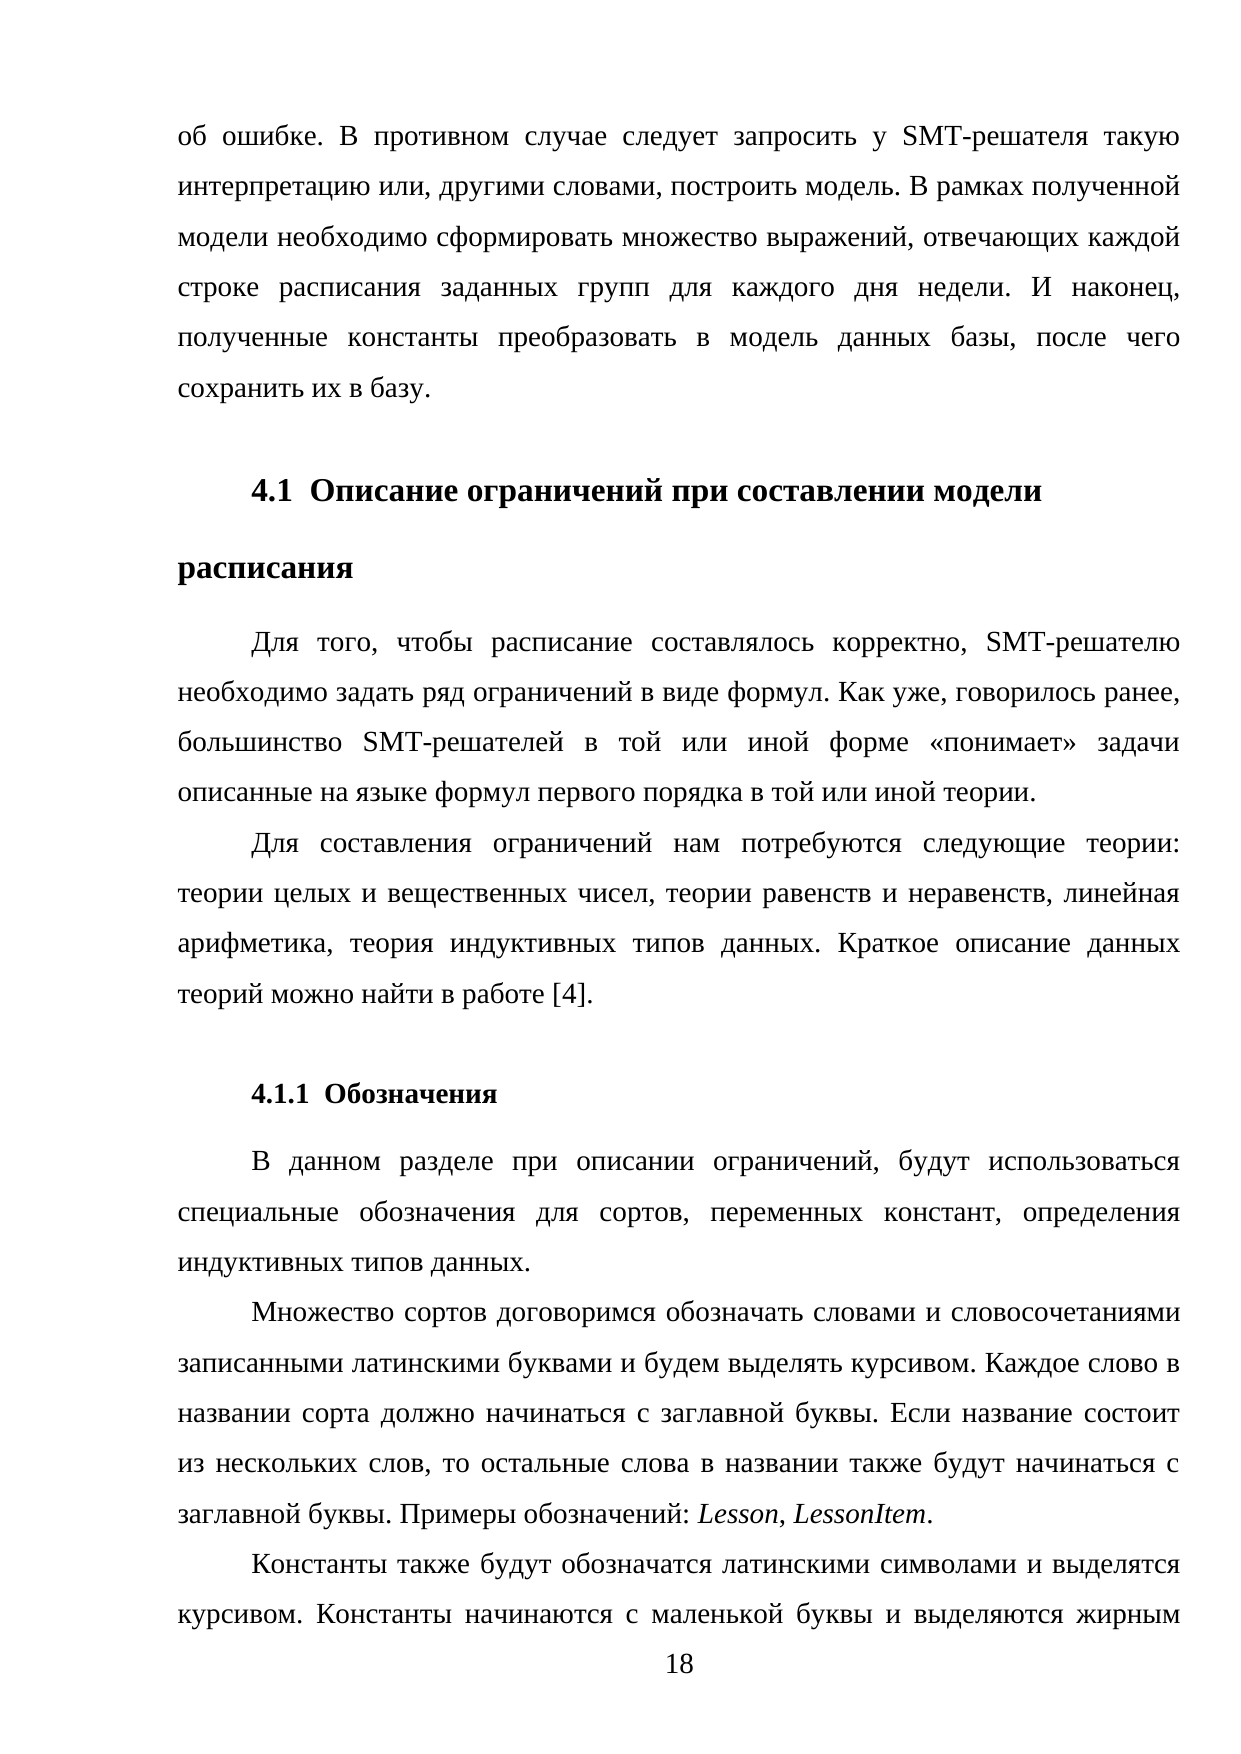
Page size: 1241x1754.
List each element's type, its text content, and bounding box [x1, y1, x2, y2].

text Для того, чтобы расписание составлялось корректно, SMT-решателю необходимо задать ряд ограничений в виде формул. Как уже, говорилось ранее, большинство SMT-решателей в той или иной форме «понимает» задачи описанные на языке формул первого порядка в той или иной теории. [177, 624, 1181, 808]
text Множество сортов договоримся обозначать словами и словосочетаниями записанными латинскими буквами и будем выделять курсивом. Каждое слово в названии сорта должно начинаться с заглавной буквы. Если название состоит из нескольких слов, то остальные слова в названии также будут начинаться с заглавной буквы. Примеры обозначений: Lesson, LessonItem. [177, 1294, 1181, 1529]
subtitle Описание ограничений при составлении модели расписания [177, 470, 1181, 585]
text Константы также будут обозначатся латинскими символами и выделятся курсивом. Константы начинаются с маленькой буквы и выделяются жирным [177, 1546, 1181, 1630]
subtitle Обозначения [177, 1076, 1181, 1110]
text В данном разделе при описании ограничений, будут использоваться специальные обозначения для сортов, переменных констант, определения индуктивных типов данных. [177, 1143, 1181, 1278]
text Для составления ограничений нам потребуются следующие теории: теории целых и вещественных чисел, теории равенств и неравенств, линейная арифметика, теория индуктивных типов данных. Краткое описание данных теорий можно найти в работе [4]. [177, 825, 1181, 1009]
text об ошибке. В противном случае следует запросить у SMT-решателя такую интерпретацию или, другими словами, построить модель. В рамках полученной модели необходимо сформировать множество выражений, отвечающих каждой строке расписания заданных групп для каждого дня недели. И наконец, полученные константы преобразовать в модель данных базы, после чего сохранить их в базу. [177, 118, 1181, 403]
